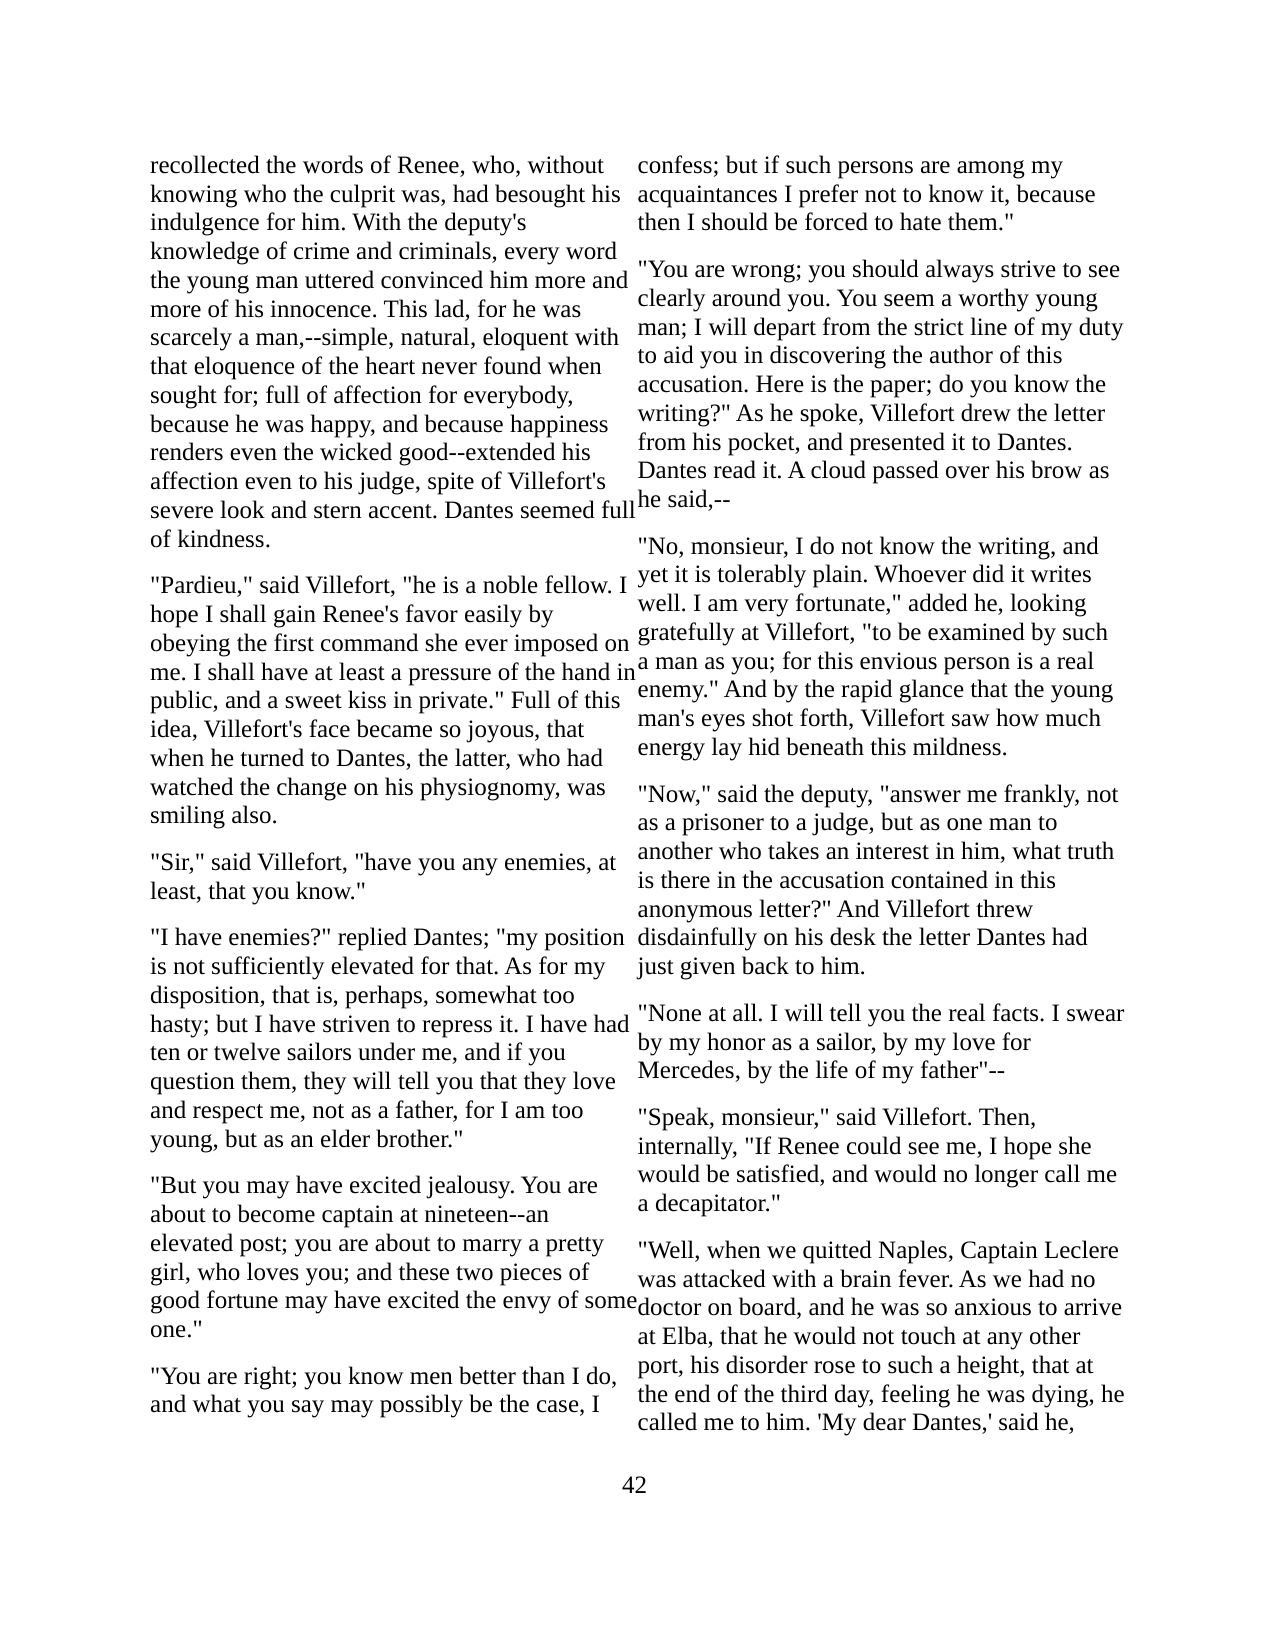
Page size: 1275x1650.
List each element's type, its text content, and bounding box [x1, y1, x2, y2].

text "You are right; you know men better than I do, and what you say may possibly be the case, I [150, 1361, 637, 1418]
text "You are wrong; you should always strive to see clearly around you. You seem a worthy young man; I will depart from the strict line of my duty to aid you in discovering the author of this accusation. Here is the paper; do you know the writing?" As he spoke, Villefort drew the letter from his pocket, and presented it to Dantes. Dantes read it. A cloud passed over his brow as he said,-- [637, 254, 1125, 513]
text "No, monsieur, I do not know the writing, and yet it is tolerably plain. Whoever did it writes well. I am very fortunate," added he, looking gratefully at Villefort, "to be examined by such a man as you; for this envious person is a real enemy." And by the rapid glance that the young man's eyes shot forth, Villefort saw how much energy lay hid beneath this mildness. [637, 531, 1125, 761]
text "I have enemies?" replied Dantes; "my position is not sufficiently elevated for that. As for my disposition, that is, perhaps, somewhat too hasty; but I have striven to repress it. I have had ten or twelve sailors under me, and if you question them, they will tell you that they love and respect me, not as a father, for I am too young, but as an elder brother." [150, 922, 637, 1152]
text recollected the words of Renee, who, without knowing who the culprit was, had besought his indulgence for him. With the deputy's knowledge of crime and criminals, every word the young man uttered convinced him more and more of his innocence. This lad, for he was scarcely a man,--simple, natural, eloquent with that eloquence of the heart never found when sought for; full of affection for everybody, because he was happy, and because happiness renders even the wicked good--extended his affection even to his judge, spite of Villefort's severe look and stern accent. Dantes seemed full of kindness. [150, 150, 637, 552]
text "Speak, monsieur," said Villefort. Then, internally, "If Renee could see me, I hope she would be satisfied, and would no longer call me a decapitator." [637, 1102, 1125, 1217]
text "Well, when we quitted Naples, Captain Leclere was attacked with a brain fever. As we had no doctor on board, and he was so anxious to arrive at Elba, that he would not touch at any other port, his disorder rose to such a height, that at the end of the third day, feeling he was dying, he called me to him. 'My dear Dantes,' said he, [637, 1235, 1125, 1436]
text confess; but if such persons are among my acquaintances I prefer not to know it, because then I should be forced to hate them." [637, 150, 1125, 236]
text "Sir," said Villefort, "have you any enemies, at least, that you know." [150, 847, 637, 904]
text "Pardieu," said Villefort, "he is a noble fellow. I hope I shall gain Renee's favor easily by obeying the first command she ever imposed on me. I shall have at least a pressure of the hand in public, and a sweet kiss in private." Full of this idea, Villefort's face became so joyous, that when he turned to Dantes, the latter, who had watched the change on his physiognomy, was smiling also. [150, 570, 637, 829]
text "But you may have excited jealousy. You are about to become captain at nineteen--an elevated post; you are about to marry a pretty girl, who loves you; and these two pieces of good fortune may have excited the envy of some one." [150, 1170, 637, 1343]
text "None at all. I will tell you the real facts. I swear by my honor as a sailor, by my love for Mercedes, by the life of my father"-- [637, 998, 1125, 1084]
text "Now," said the deputy, "answer me frankly, not as a prisoner to a judge, but as one man to another who takes an interest in him, what truth is there in the accusation contained in this anonymous letter?" And Villefort threw disdainfully on his desk the letter Dantes had just given back to him. [637, 779, 1125, 980]
